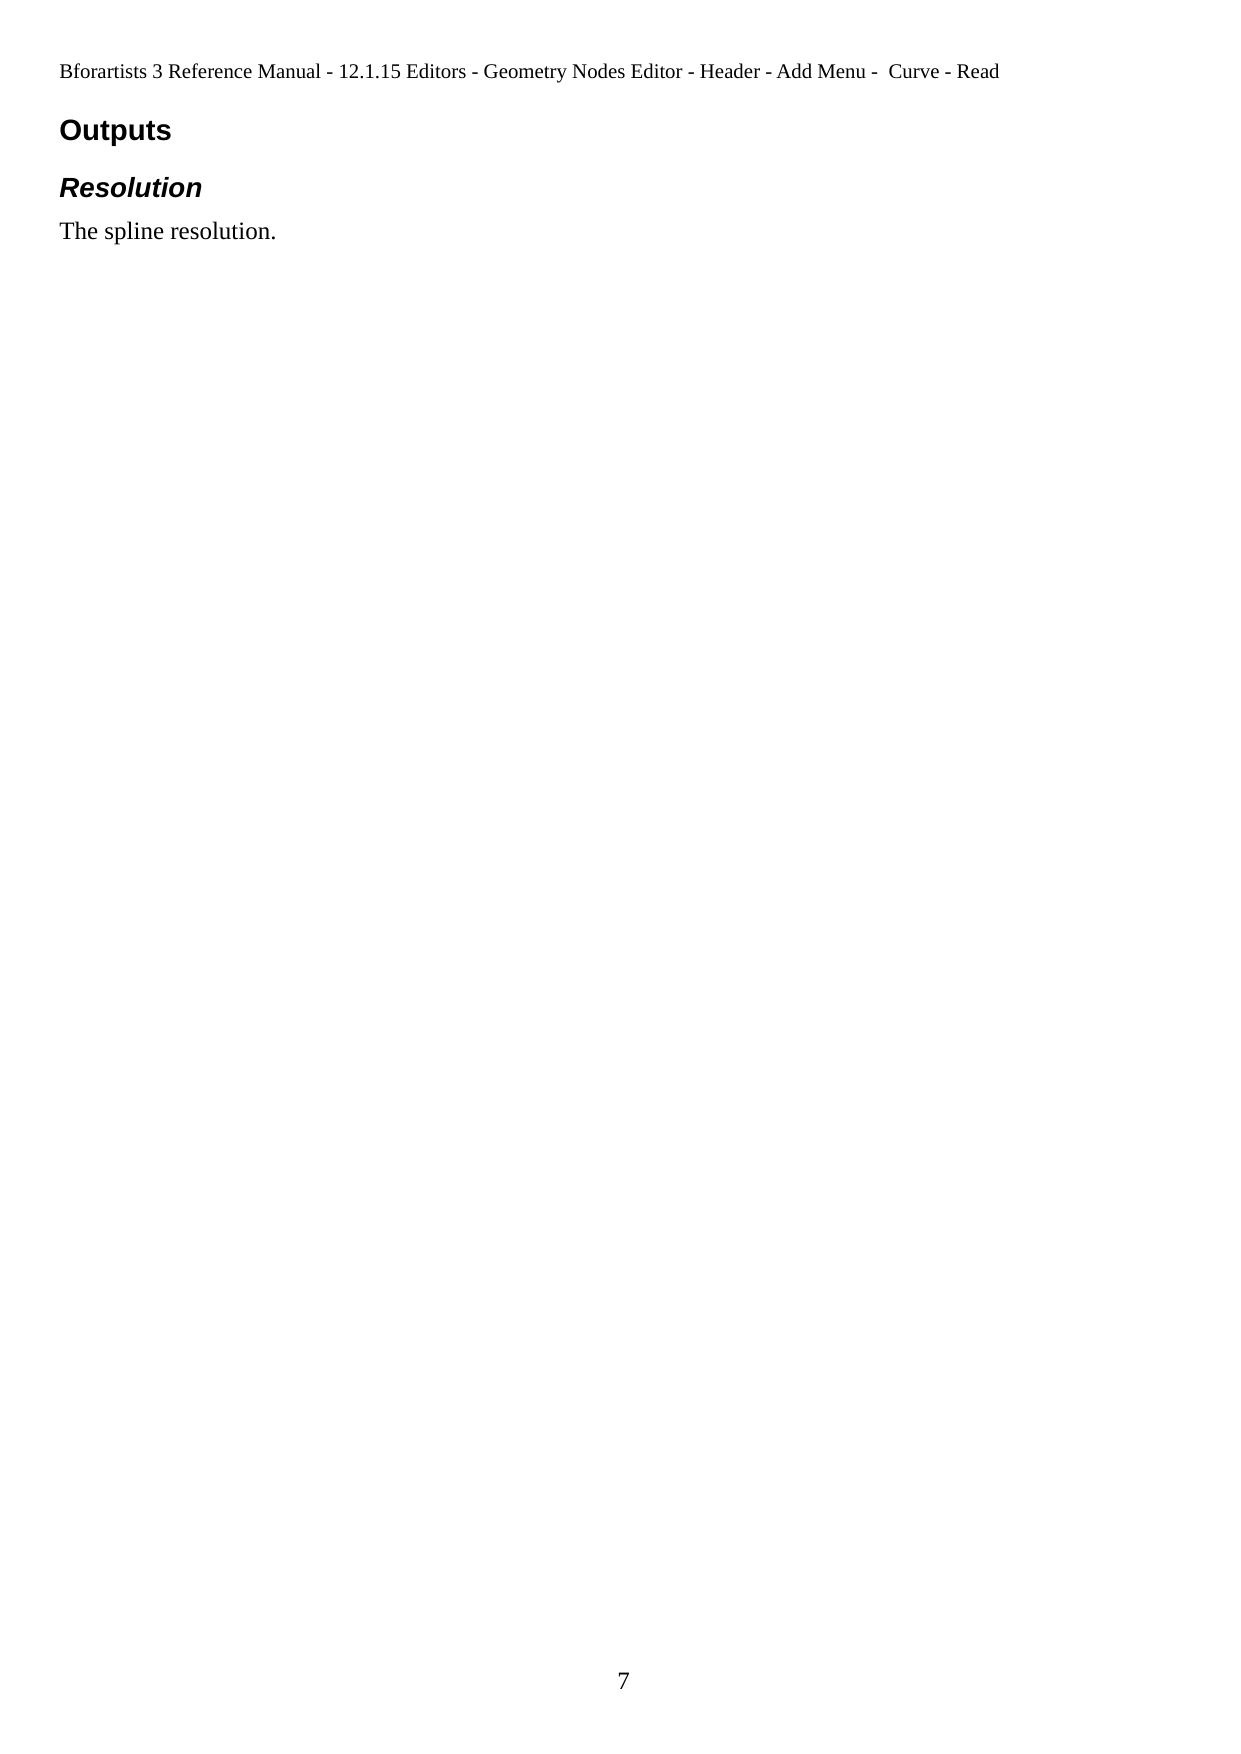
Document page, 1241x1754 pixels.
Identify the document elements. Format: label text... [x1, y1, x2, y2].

subtitle Outputs [59, 113, 1181, 146]
subtitle Resolution [59, 171, 1181, 203]
text The spline resolution. [59, 216, 1181, 244]
